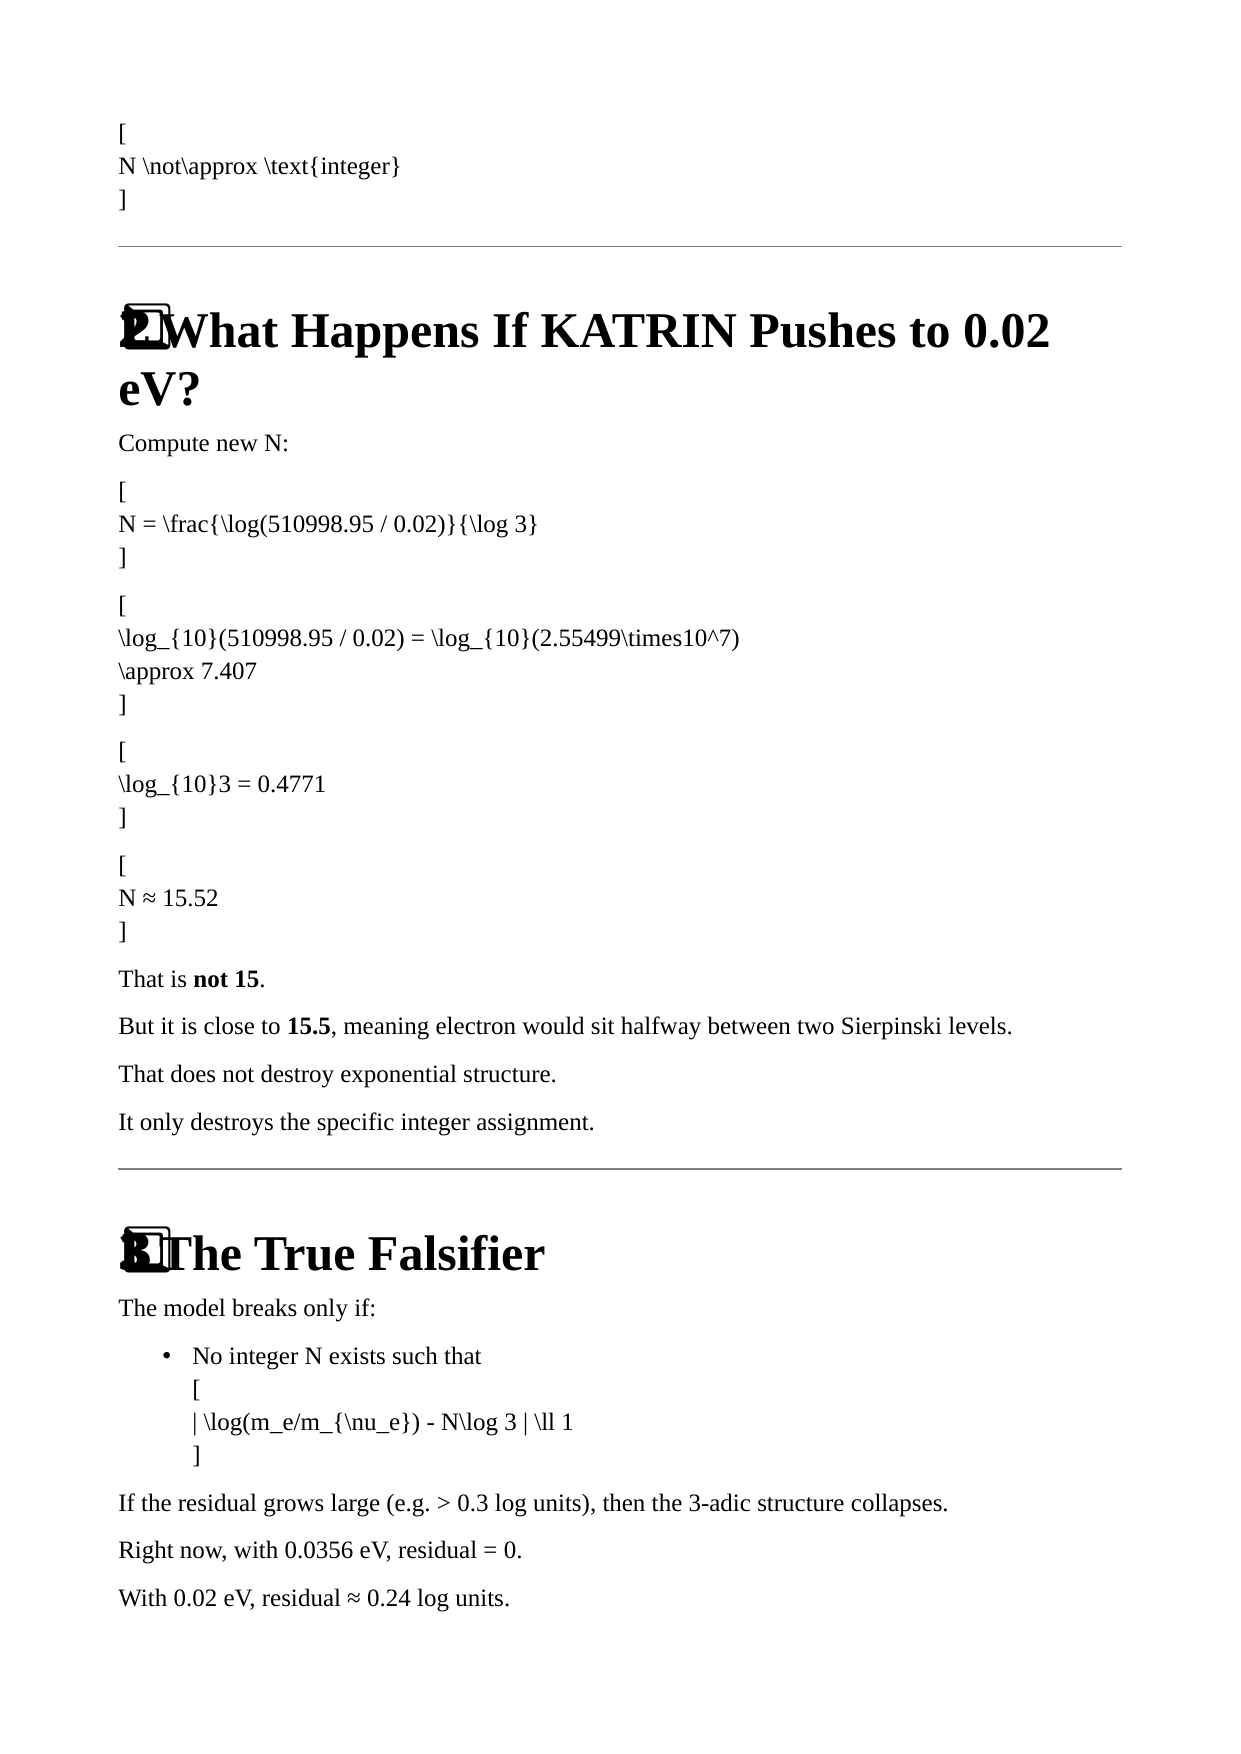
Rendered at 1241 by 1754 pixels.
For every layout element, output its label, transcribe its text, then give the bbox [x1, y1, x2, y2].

text That does not destroy exponential structure. [118, 1059, 1122, 1088]
subtitle 2️⃣ What Happens If KATRIN Pushes to 0.02 eV? [118, 301, 1122, 416]
text [ N \not\approx \text{integer} ] [118, 118, 1122, 213]
text It only destroys the specific integer assignment. [118, 1107, 1122, 1135]
text [ N ≈ 15.52 ] [118, 850, 1122, 945]
text Compute new N: [118, 428, 1122, 457]
text [ \log_{10}(510998.95 / 0.02) = \log_{10}(2.55499\times10^7) \approx 7.407 ] [118, 590, 1122, 718]
list No integer N exists such that [ | \log(m_e/m_{\nu_e}) - N\log 3 | \ll 1 ] [162, 1341, 1122, 1469]
text The model breaks only if: [118, 1293, 1122, 1322]
text With 0.02 eV, residual ≈ 0.24 log units. [118, 1583, 1122, 1612]
subtitle 3️⃣ The True Falsifier [118, 1223, 1122, 1281]
text [ \log_{10}3 = 0.4771 ] [118, 736, 1122, 831]
text But it is close to 15.5, meaning electron would sit halfway between two Sierpinski levels. [118, 1011, 1122, 1040]
text Right now, with 0.0356 eV, residual = 0. [118, 1535, 1122, 1564]
text That is not 15. [118, 964, 1122, 992]
text [ N = \frac{\log(510998.95 / 0.02)}{\log 3} ] [118, 476, 1122, 571]
text If the residual grows large (e.g. > 0.3 log units), then the 3-adic structure collapses. [118, 1488, 1122, 1516]
